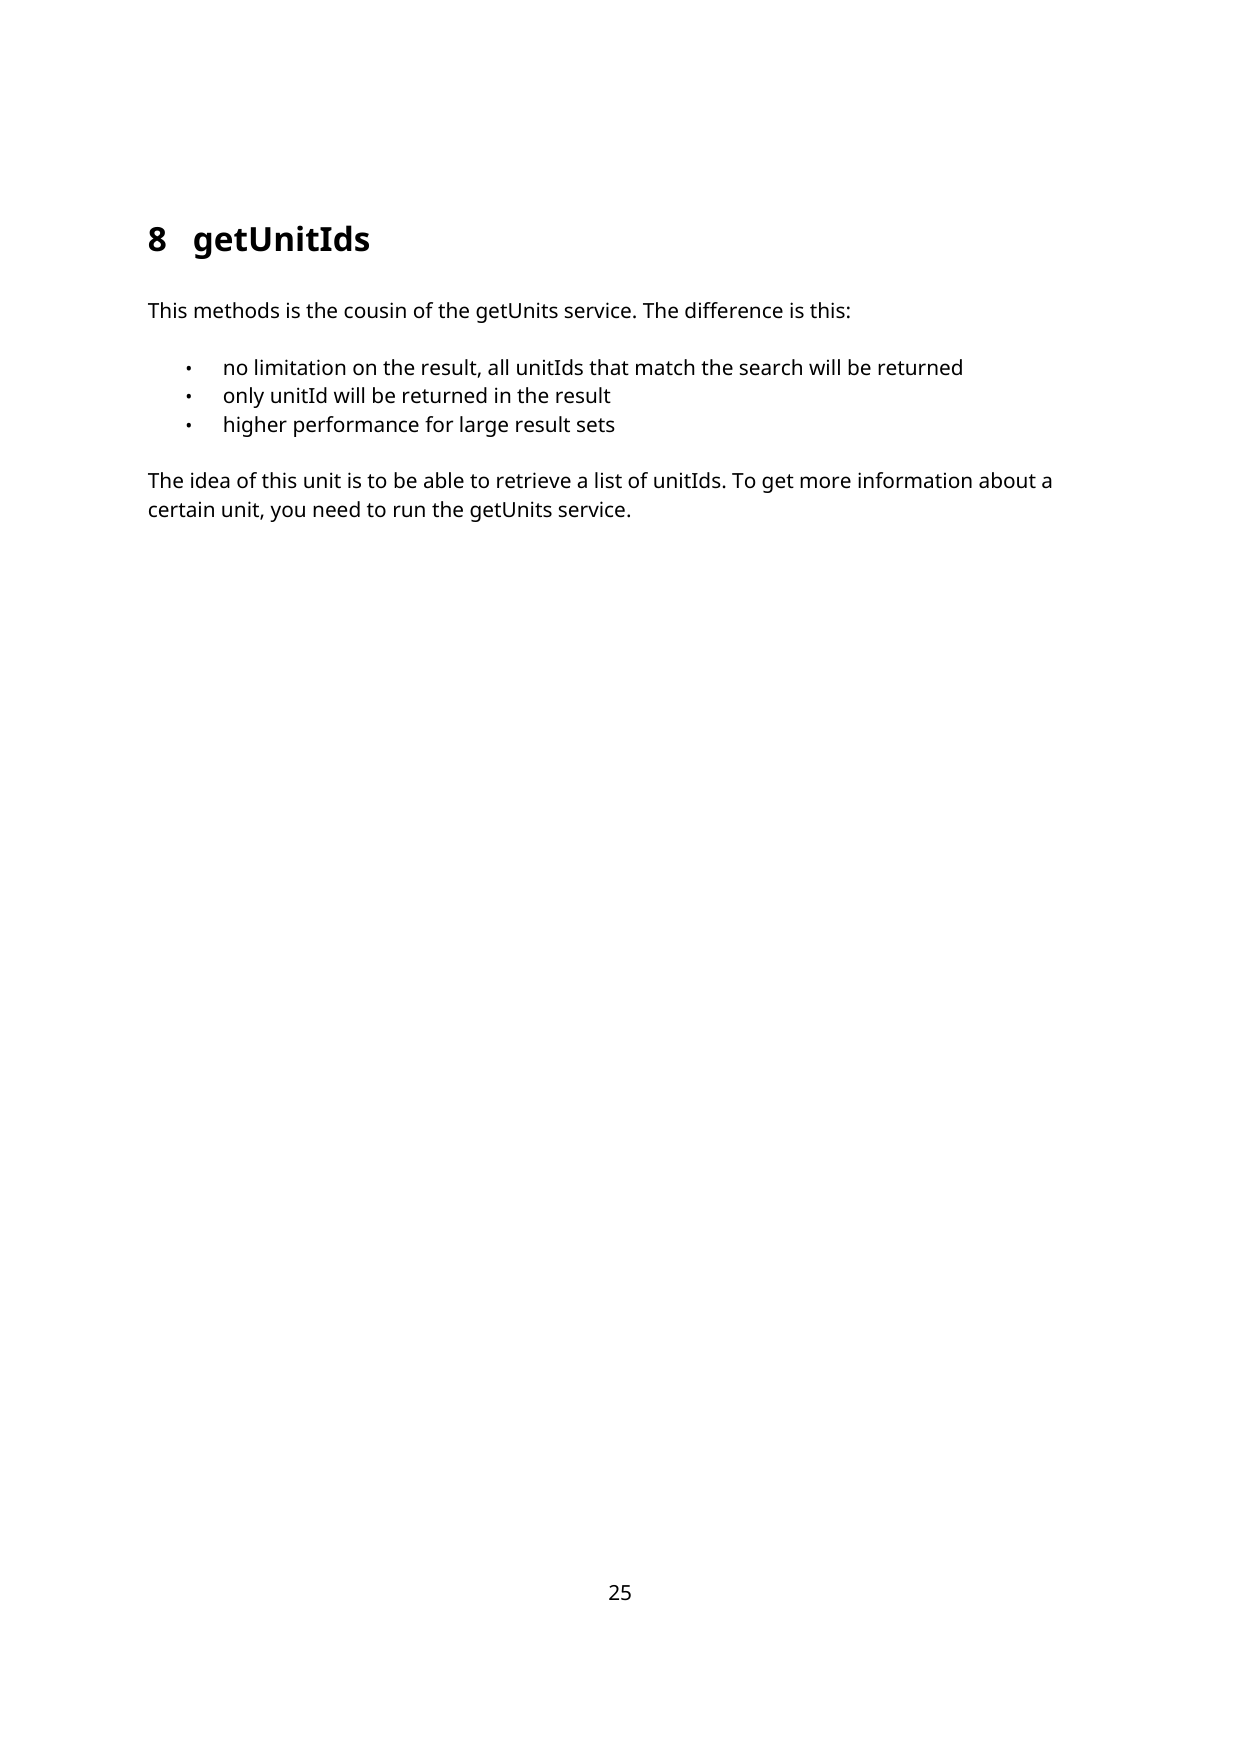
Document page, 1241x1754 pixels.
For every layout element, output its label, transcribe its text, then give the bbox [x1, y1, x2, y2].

list no limitation on the result, all unitIds that match the search will be returned [185, 353, 1092, 381]
text The idea of this unit is to be able to retrieve a list of unitIds. To get more information about a certain unit, you need to run the getUnits service. [148, 467, 1092, 523]
list only unitId will be returned in the result [185, 381, 1092, 410]
list higher performance for large result sets [185, 410, 1092, 438]
subtitle getUnitIds [148, 216, 1092, 261]
text This methods is the cousin of the getUnits service. The difference is this: [148, 296, 1092, 324]
